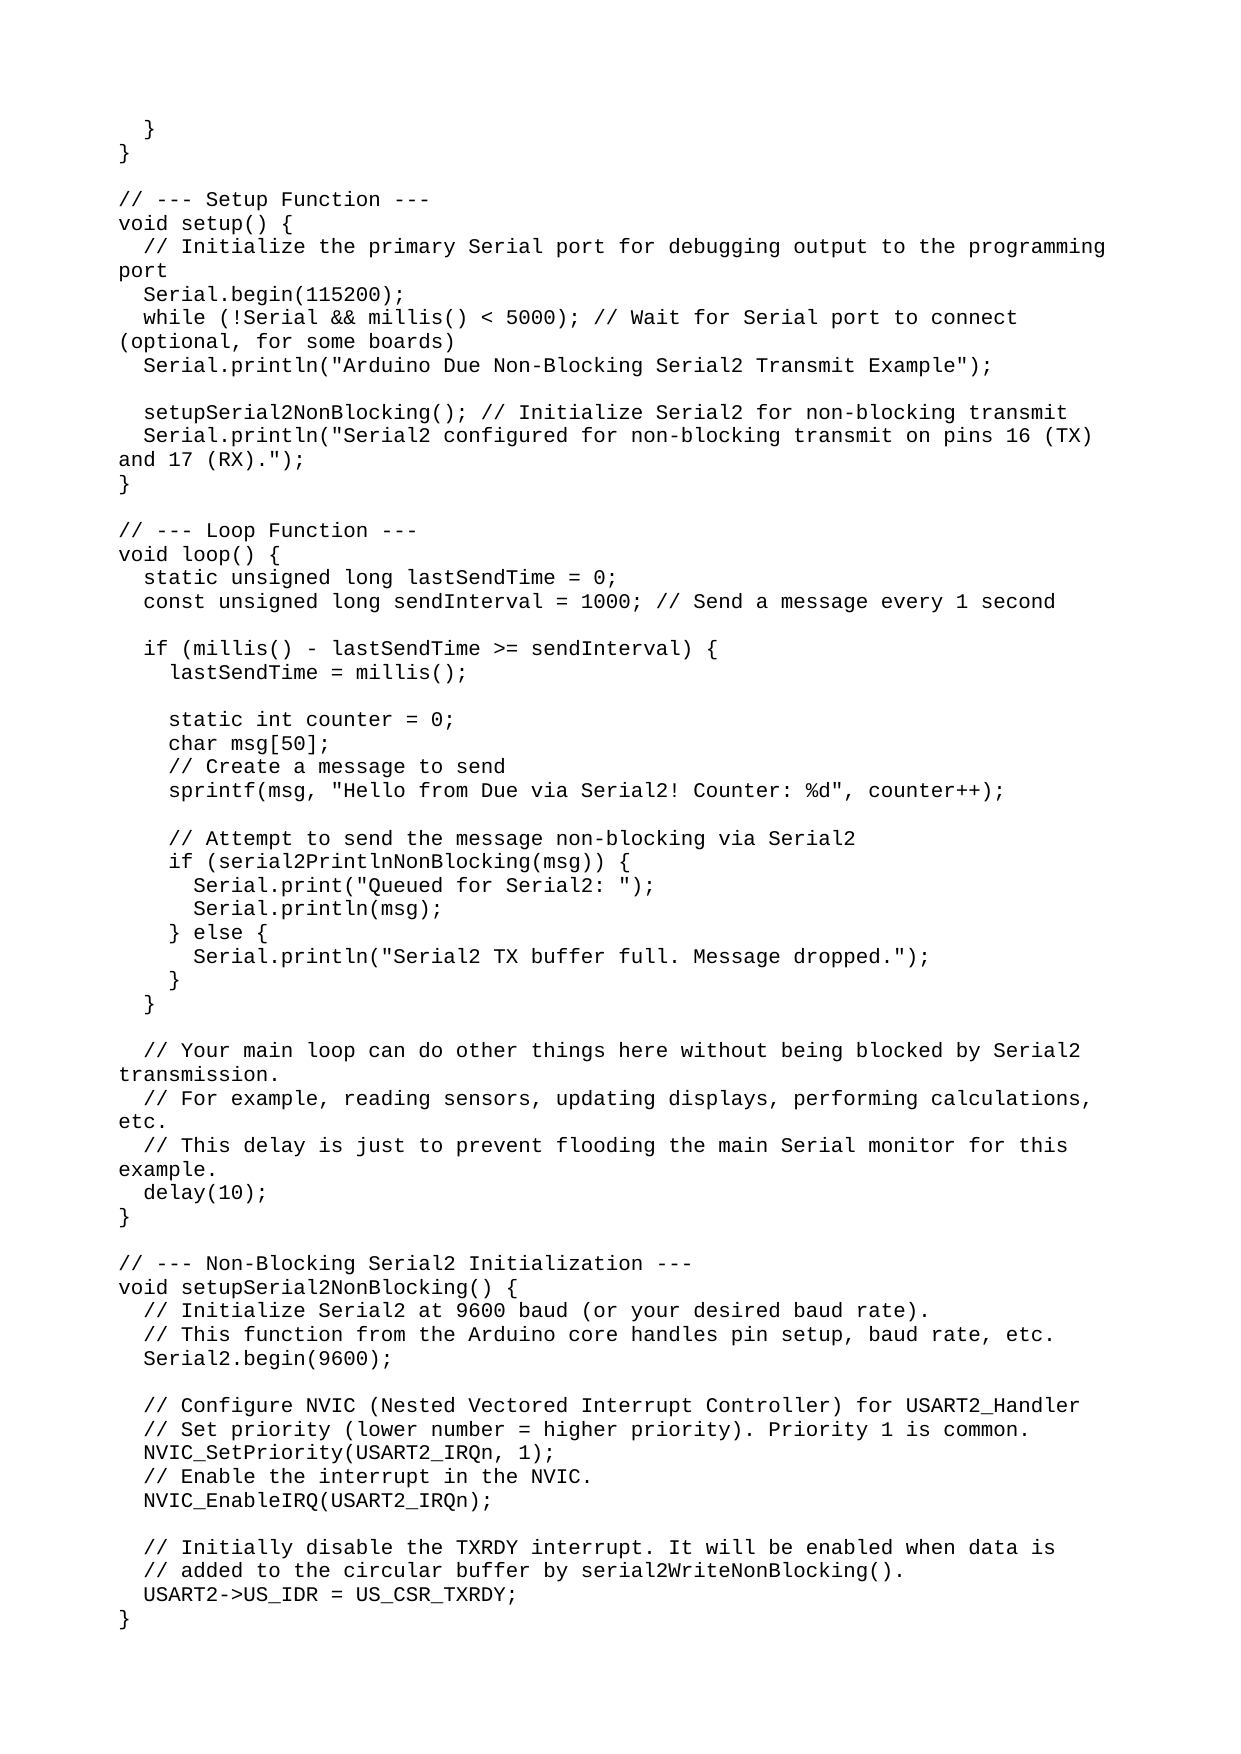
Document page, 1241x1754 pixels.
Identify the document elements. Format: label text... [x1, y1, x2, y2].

text // Your main loop can do other things here without being blocked by Serial2 transmission. [118, 1040, 1122, 1088]
text // This delay is just to prevent flooding the main Serial monitor for this example. [118, 1135, 1122, 1182]
text } [118, 142, 1122, 165]
text // Set priority (lower number = higher priority). Priority 1 is common. [118, 1419, 1122, 1442]
text Serial.println("Serial2 configured for non-blocking transmit on pins 16 (TX) and 17 (RX)."); [118, 426, 1122, 473]
text // Attempt to send the message non-blocking via Serial2 [118, 827, 1122, 851]
text // For example, reading sensors, updating displays, performing calculations, etc. [118, 1088, 1122, 1135]
text static unsigned long lastSendTime = 0; [118, 567, 1122, 591]
text // --- Non-Blocking Serial2 Initialization --- [118, 1253, 1122, 1277]
text // Initialize the primary Serial port for debugging output to the programming port [118, 236, 1122, 284]
text // Initially disable the TXRDY interrupt. It will be enabled when data is [118, 1537, 1122, 1561]
text USART2->US_IDR = US_CSR_TXRDY; [118, 1584, 1122, 1608]
text NVIC_SetPriority(USART2_IRQn, 1); [118, 1442, 1122, 1466]
text Serial.println(msg); [118, 898, 1122, 922]
text setupSerial2NonBlocking(); // Initialize Serial2 for non-blocking transmit [118, 402, 1122, 426]
text } [118, 1608, 1122, 1631]
text void loop() { [118, 544, 1122, 567]
text // Enable the interrupt in the NVIC. [118, 1466, 1122, 1489]
text char msg[50]; [118, 733, 1122, 757]
text Serial.print("Queued for Serial2: "); [118, 875, 1122, 898]
text NVIC_EnableIRQ(USART2_IRQn); [118, 1489, 1122, 1513]
text Serial.println("Serial2 TX buffer full. Message dropped."); [118, 946, 1122, 969]
text } [118, 118, 1122, 142]
text const unsigned long sendInterval = 1000; // Send a message every 1 second [118, 591, 1122, 615]
text static int counter = 0; [118, 709, 1122, 733]
text // This function from the Arduino core handles pin setup, baud rate, etc. [118, 1324, 1122, 1348]
text if (serial2PrintlnNonBlocking(msg)) { [118, 851, 1122, 875]
text // --- Loop Function --- [118, 520, 1122, 544]
text } [118, 969, 1122, 993]
text // --- Setup Function --- [118, 189, 1122, 213]
text // Initialize Serial2 at 9600 baud (or your desired baud rate). [118, 1300, 1122, 1324]
text } [118, 1206, 1122, 1229]
text // Configure NVIC (Nested Vectored Interrupt Controller) for USART2_Handler [118, 1395, 1122, 1419]
text } [118, 473, 1122, 496]
text void setupSerial2NonBlocking() { [118, 1277, 1122, 1300]
text } [118, 993, 1122, 1017]
text Serial.begin(115200); [118, 284, 1122, 307]
text // added to the circular buffer by serial2WriteNonBlocking(). [118, 1561, 1122, 1584]
text void setup() { [118, 213, 1122, 236]
text lastSendTime = millis(); [118, 662, 1122, 686]
text } else { [118, 922, 1122, 946]
text sprintf(msg, "Hello from Due via Serial2! Counter: %d", counter++); [118, 780, 1122, 804]
text Serial2.begin(9600); [118, 1348, 1122, 1371]
text while (!Serial && millis() < 5000); // Wait for Serial port to connect (optional, for some boards) [118, 307, 1122, 354]
text if (millis() - lastSendTime >= sendInterval) { [118, 638, 1122, 662]
text delay(10); [118, 1182, 1122, 1206]
text // Create a message to send [118, 757, 1122, 780]
text Serial.println("Arduino Due Non-Blocking Serial2 Transmit Example"); [118, 354, 1122, 378]
